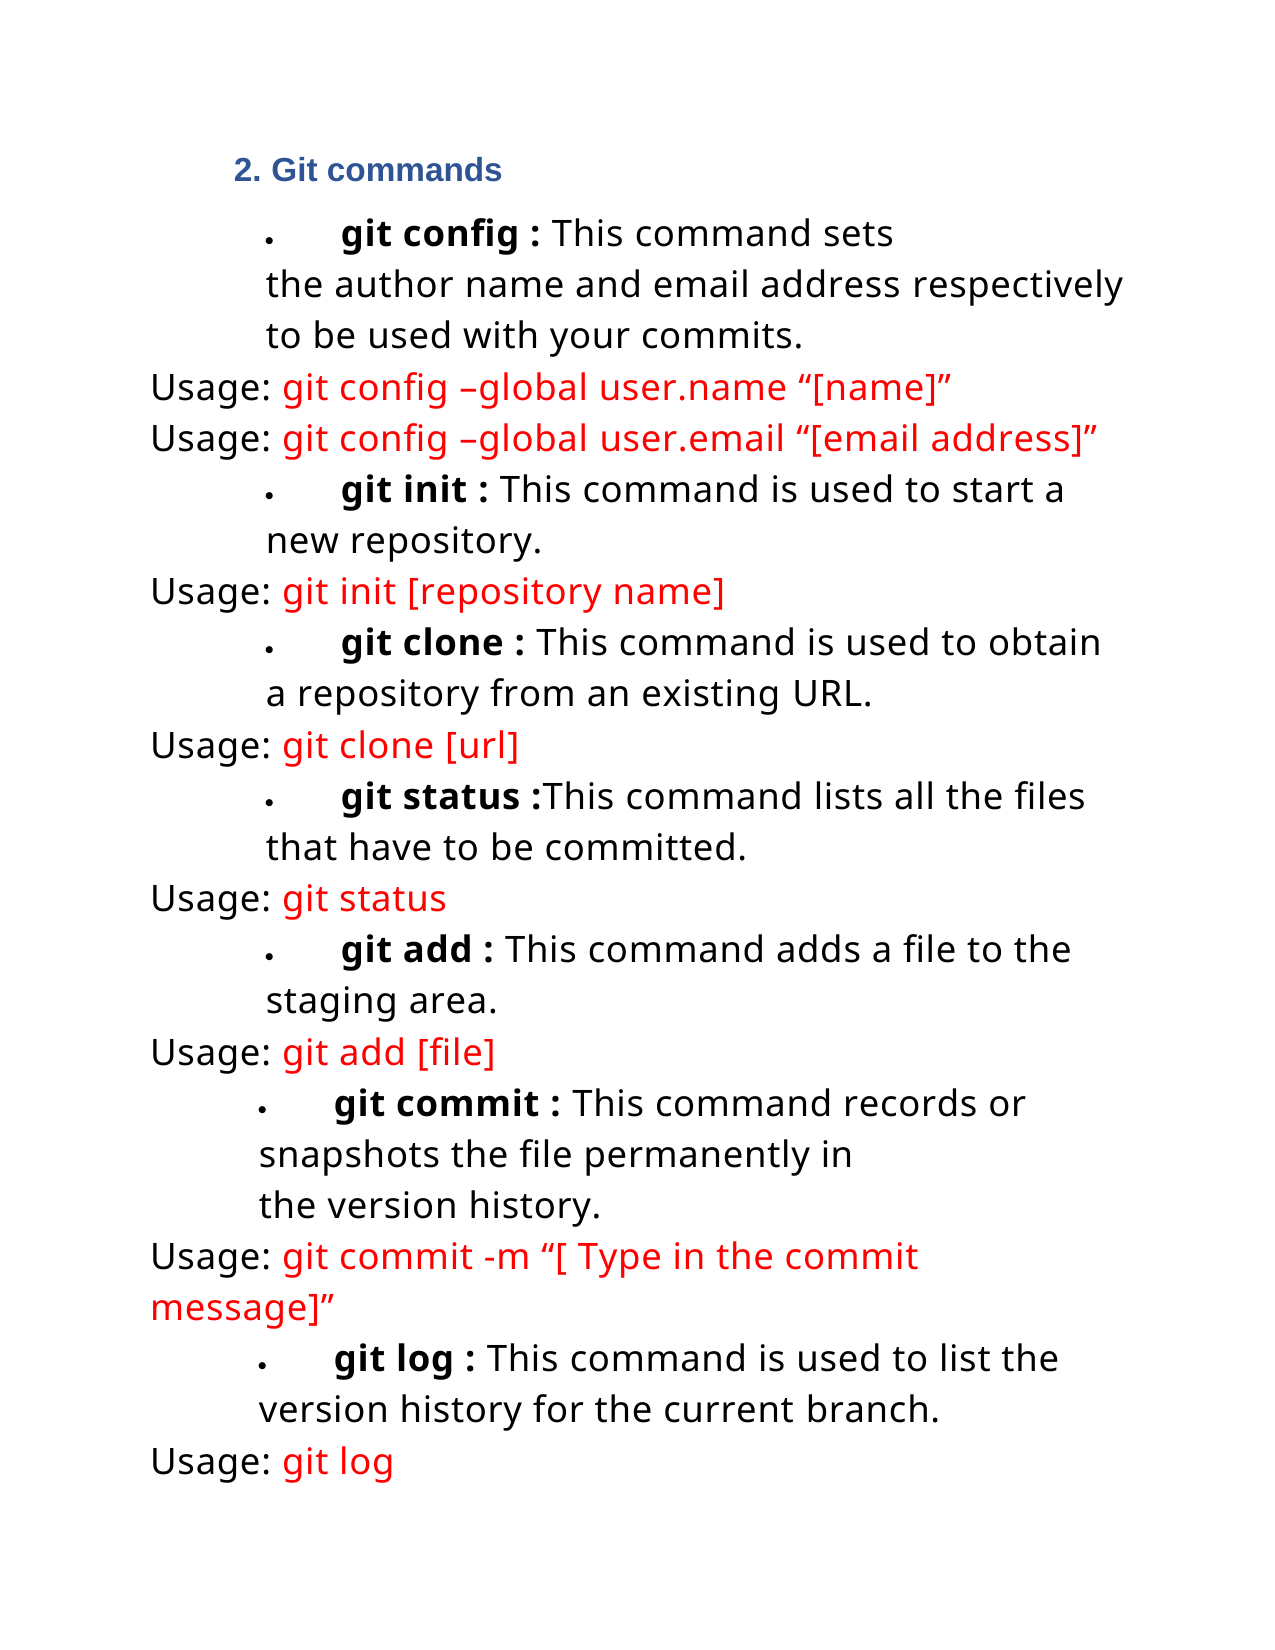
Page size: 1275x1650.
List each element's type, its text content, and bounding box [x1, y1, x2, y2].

list git status :This command lists all the files that have to be committed.​ [266, 770, 1125, 872]
text Usage: git add [file] ​ [150, 1026, 1125, 1077]
text Usage: git config –global user.email “[email address]” ​ [150, 412, 1125, 463]
text Usage: git commit -m “[ Type in the commit message]” ​ [150, 1231, 1125, 1333]
list git init : This command is used to start a new repository.​ [266, 463, 1125, 566]
list git add : This command adds a file to the staging area.​ [266, 924, 1125, 1026]
list git config : This command sets the author name and email address respectively to be used with your commits.​ [266, 208, 1125, 361]
text Usage: git status ​ [150, 872, 1125, 924]
text Usage: git log ​ [150, 1435, 1125, 1486]
text Usage: git init [repository name]​ [150, 566, 1125, 617]
subtitle Git commands [234, 150, 1125, 188]
list git clone : This command is used to obtain a repository from an existing URL.​ [266, 617, 1125, 719]
list git log : This command is used to list the version history for the current branch.​ [259, 1333, 1125, 1435]
text Usage: git config –global user.name “[name]” ​ [150, 361, 1125, 412]
list git commit : This command records or snapshots the file permanently in the version history.​ [259, 1077, 1125, 1231]
text Usage: git clone [url] [150, 719, 1125, 770]
